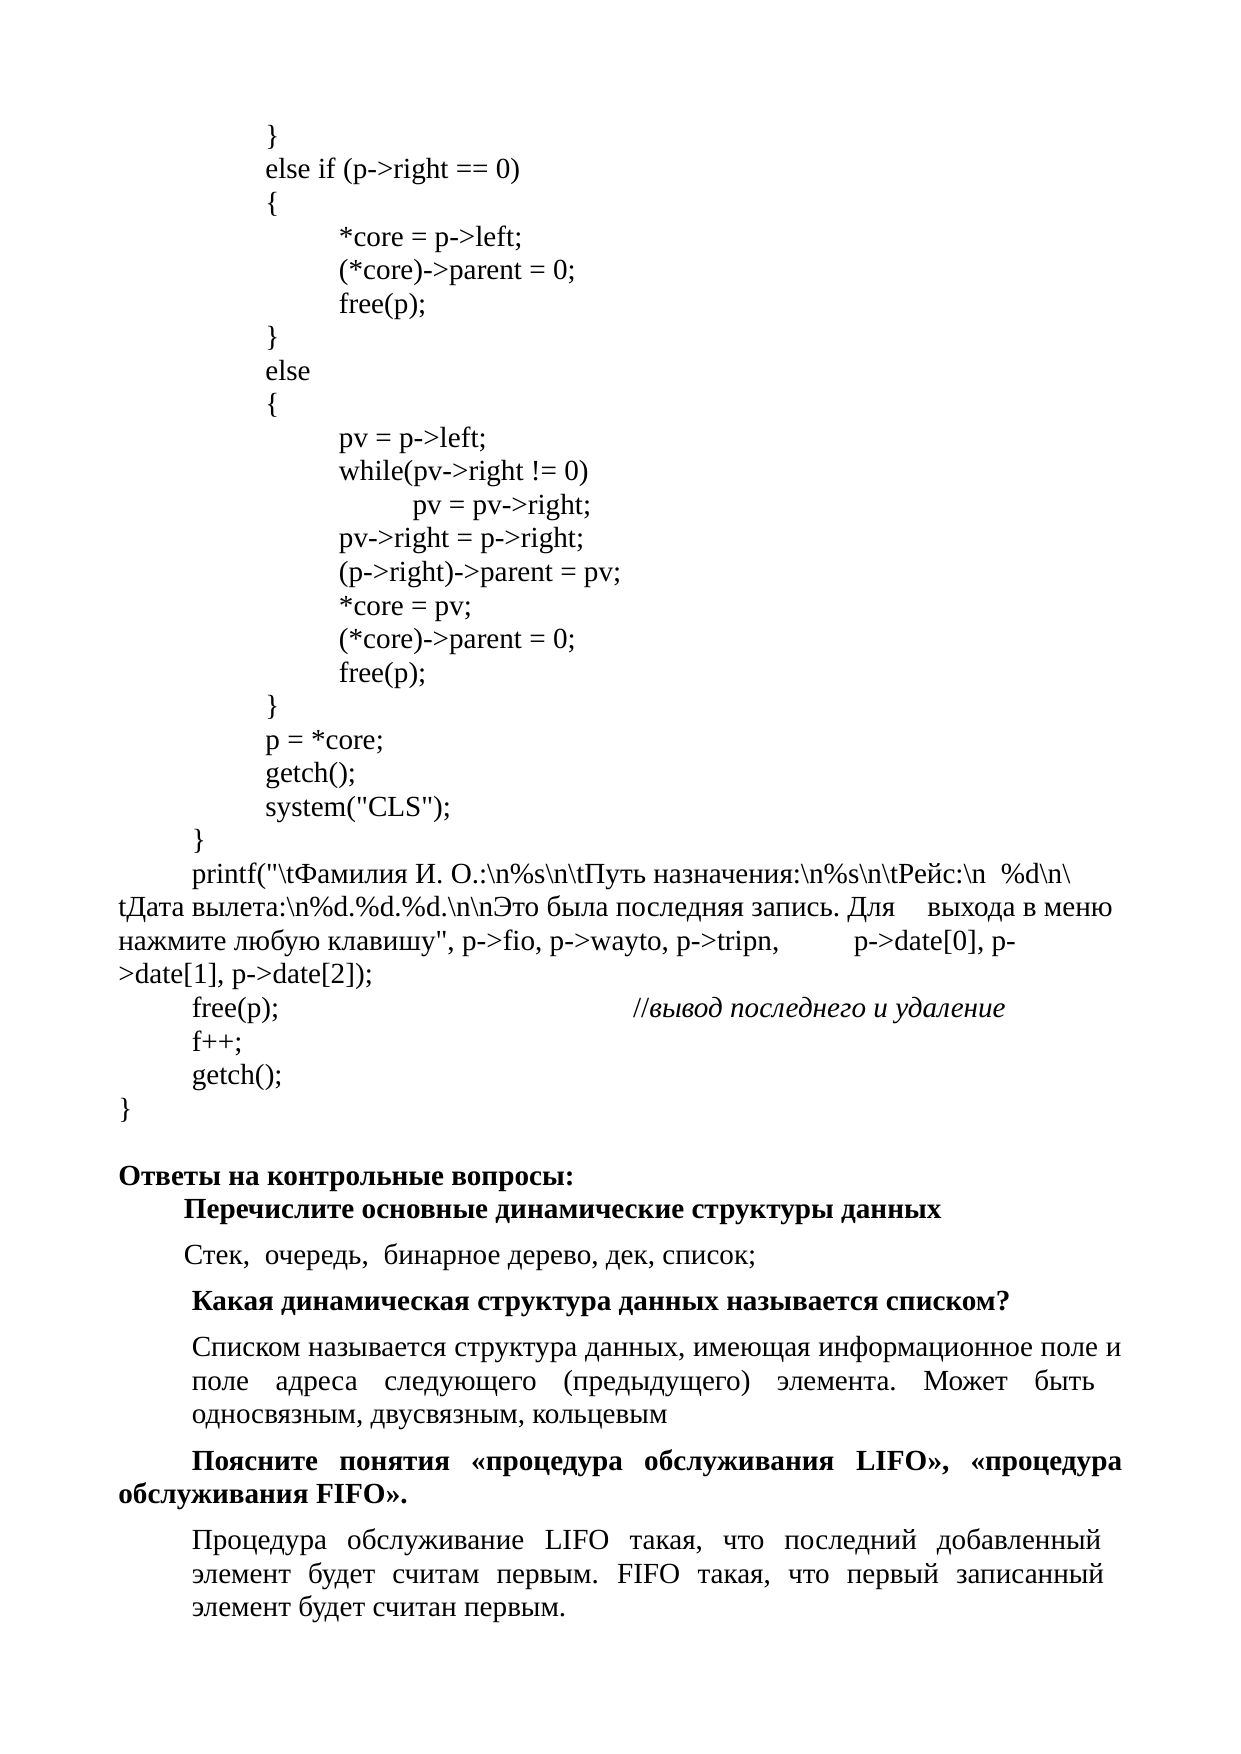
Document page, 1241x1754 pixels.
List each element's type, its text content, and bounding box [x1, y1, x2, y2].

text p = *core; [118, 722, 1122, 755]
text getch(); [118, 1057, 1122, 1091]
text *core = p->left; [118, 219, 1122, 252]
text printf("\tФамилия И. О.:\n%s\n\tПуть назначения:\n%s\n\tРейс:\n %d\n\tДата вылета:\n%d.%d.%d.\n\nЭто была последняя запись. Для выхода в меню нажмите любую клавишу", p->fio, p->wayto, p->tripn, p->date[0], p->date[1], p->date[2]); [118, 856, 1122, 990]
text Списком называется структура данных, имеющая информационное поле и поле адреса следующего (предыдущего) элемента. Может быть односвязным, двусвязным, кольцевым [118, 1329, 1122, 1430]
text Какая динамическая структура данных называется списком? [118, 1283, 1122, 1317]
text } [118, 822, 1122, 856]
text Процедура обслуживание LIFO такая, что последний добавленный элемент будет считам первым. FIFO такая, что первый записанный элемент будет считан первым. [118, 1522, 1122, 1623]
text Поясните понятия «процедура обслуживания LIFO», «процедура обслуживания FIFO». [118, 1443, 1122, 1510]
text free(p); [118, 286, 1122, 319]
text else [118, 353, 1122, 386]
text (*core)->parent = 0; [118, 252, 1122, 286]
text while(pv->right != 0) [118, 453, 1122, 487]
text } [118, 688, 1122, 722]
text } [118, 1091, 1122, 1124]
text system("CLS"); [118, 789, 1122, 822]
text *core = pv; [118, 588, 1122, 621]
text Ответы на контрольные вопросы: [118, 1158, 1122, 1191]
text free(p); [118, 655, 1122, 688]
text pv = pv->right; [118, 487, 1122, 521]
text (*core)->parent = 0; [118, 621, 1122, 655]
text } [118, 319, 1122, 353]
text Перечислите основные динамические структуры данных [118, 1191, 1122, 1225]
text f++; [118, 1024, 1122, 1057]
text free(p); //вывод последнего и удаление [118, 990, 1122, 1024]
text { [118, 386, 1122, 420]
text (p->right)->parent = pv; [118, 554, 1122, 588]
text else if (p->right == 0) [118, 152, 1122, 185]
text pv->right = p->right; [118, 521, 1122, 554]
text { [118, 185, 1122, 219]
text } [118, 118, 1122, 152]
text getch(); [118, 755, 1122, 789]
text pv = p->left; [118, 420, 1122, 453]
text Стек, очередь, бинарное дерево, дек, список; [118, 1237, 1122, 1271]
